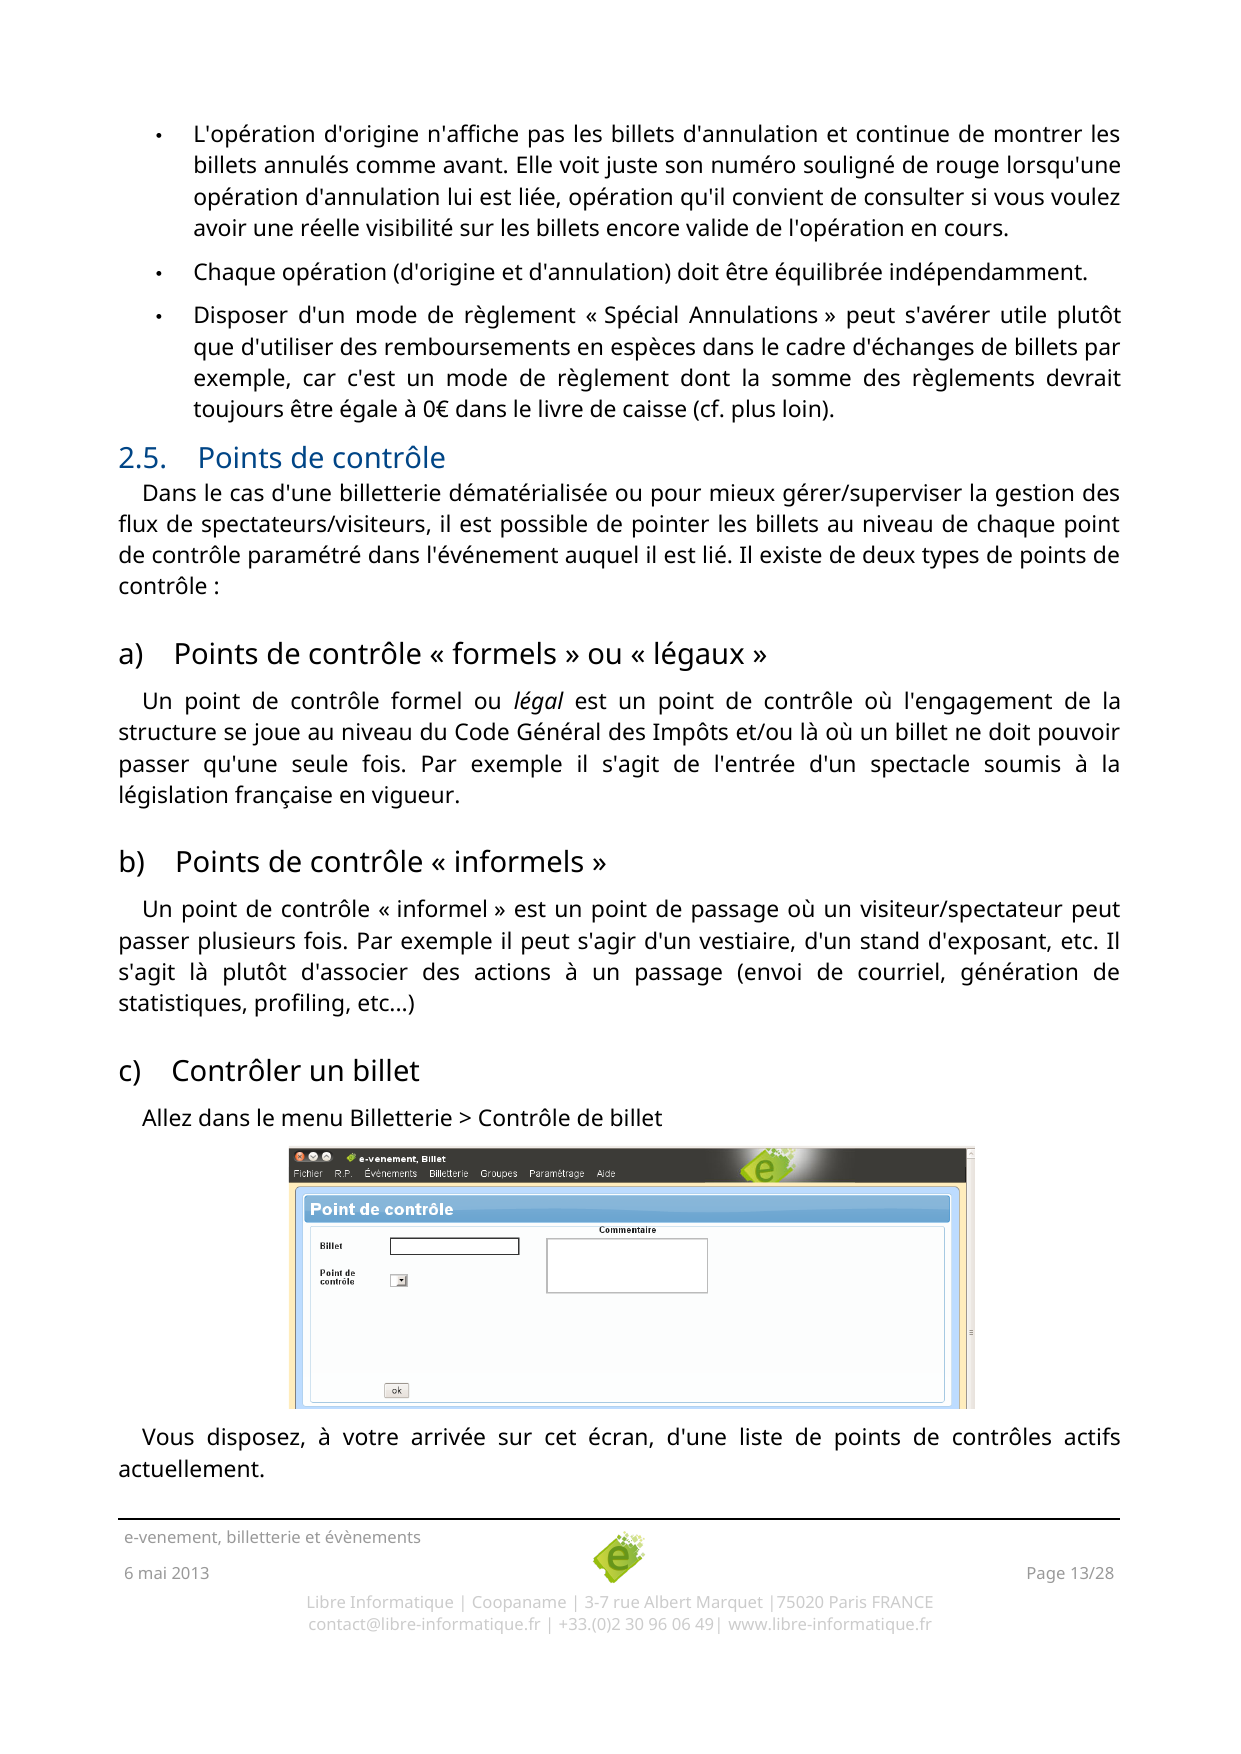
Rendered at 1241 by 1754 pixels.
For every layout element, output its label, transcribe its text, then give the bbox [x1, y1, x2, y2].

text Un point de contrôle formel ou légal est un point de contrôle où l'engagement de la structure se joue au niveau du Code Général des Impôts et/ou là où un billet ne doit pouvoir passer qu'une seule fois. Par exemple il s'agit de l'entrée d'un spectacle soumis à la législation française en vigueur. [118, 685, 1122, 810]
picture [288, 1145, 975, 1409]
subtitle Points de contrôle [118, 437, 1122, 477]
text Dans le cas d'une billetterie dématérialisée ou pour mieux gérer/superviser la gestion des flux de spectateurs/visiteurs, il est possible de pointer les billets au niveau de chaque point de contrôle paramétré dans l'événement auquel il est lié. Il existe de deux types de points de contrôle : [118, 477, 1122, 602]
subtitle Points de contrôle « informels » [118, 841, 1122, 881]
list Disposer d'un mode de règlement « Spécial Annulations » peut s'avérer utile plutôt que d'utiliser des remboursements en espèces dans le cadre d'échanges de billets par exemple, car c'est un mode de règlement dont la somme des règlements devrait toujours être égale à 0€ dans le livre de caisse (cf. plus loin). [156, 299, 1122, 424]
picture [590, 1531, 650, 1585]
subtitle Contrôler un billet [118, 1050, 1122, 1089]
subtitle Points de contrôle « formels » ou « légaux » [118, 633, 1122, 673]
text Un point de contrôle « informel » est un point de passage où un visiteur/spectateur peut passer plusieurs fois. Par exemple il peut s'agir d'un vestiaire, d'un stand d'exposant, etc. Il s'agit là plutôt d'associer des actions à un passage (envoi de courriel, génération de statistiques, profiling, etc...) [118, 893, 1122, 1018]
text Allez dans le menu Billetterie > Contrôle de billet [118, 1102, 1122, 1133]
list Chaque opération (d'origine et d'annulation) doit être équilibrée indépendamment. [156, 256, 1122, 287]
list L'opération d'origine n'affiche pas les billets d'annulation et continue de montrer les billets annulés comme avant. Elle voit juste son numéro souligné de rouge lorsqu'une opération d'annulation lui est liée, opération qu'il convient de consulter si vous voulez avoir une réelle visibilité sur les billets encore valide de l'opération en cours. [156, 118, 1122, 243]
text Vous disposez, à votre arrivée sur cet écran, d'une liste de points de contrôles actifs actuellement. [118, 1421, 1122, 1484]
